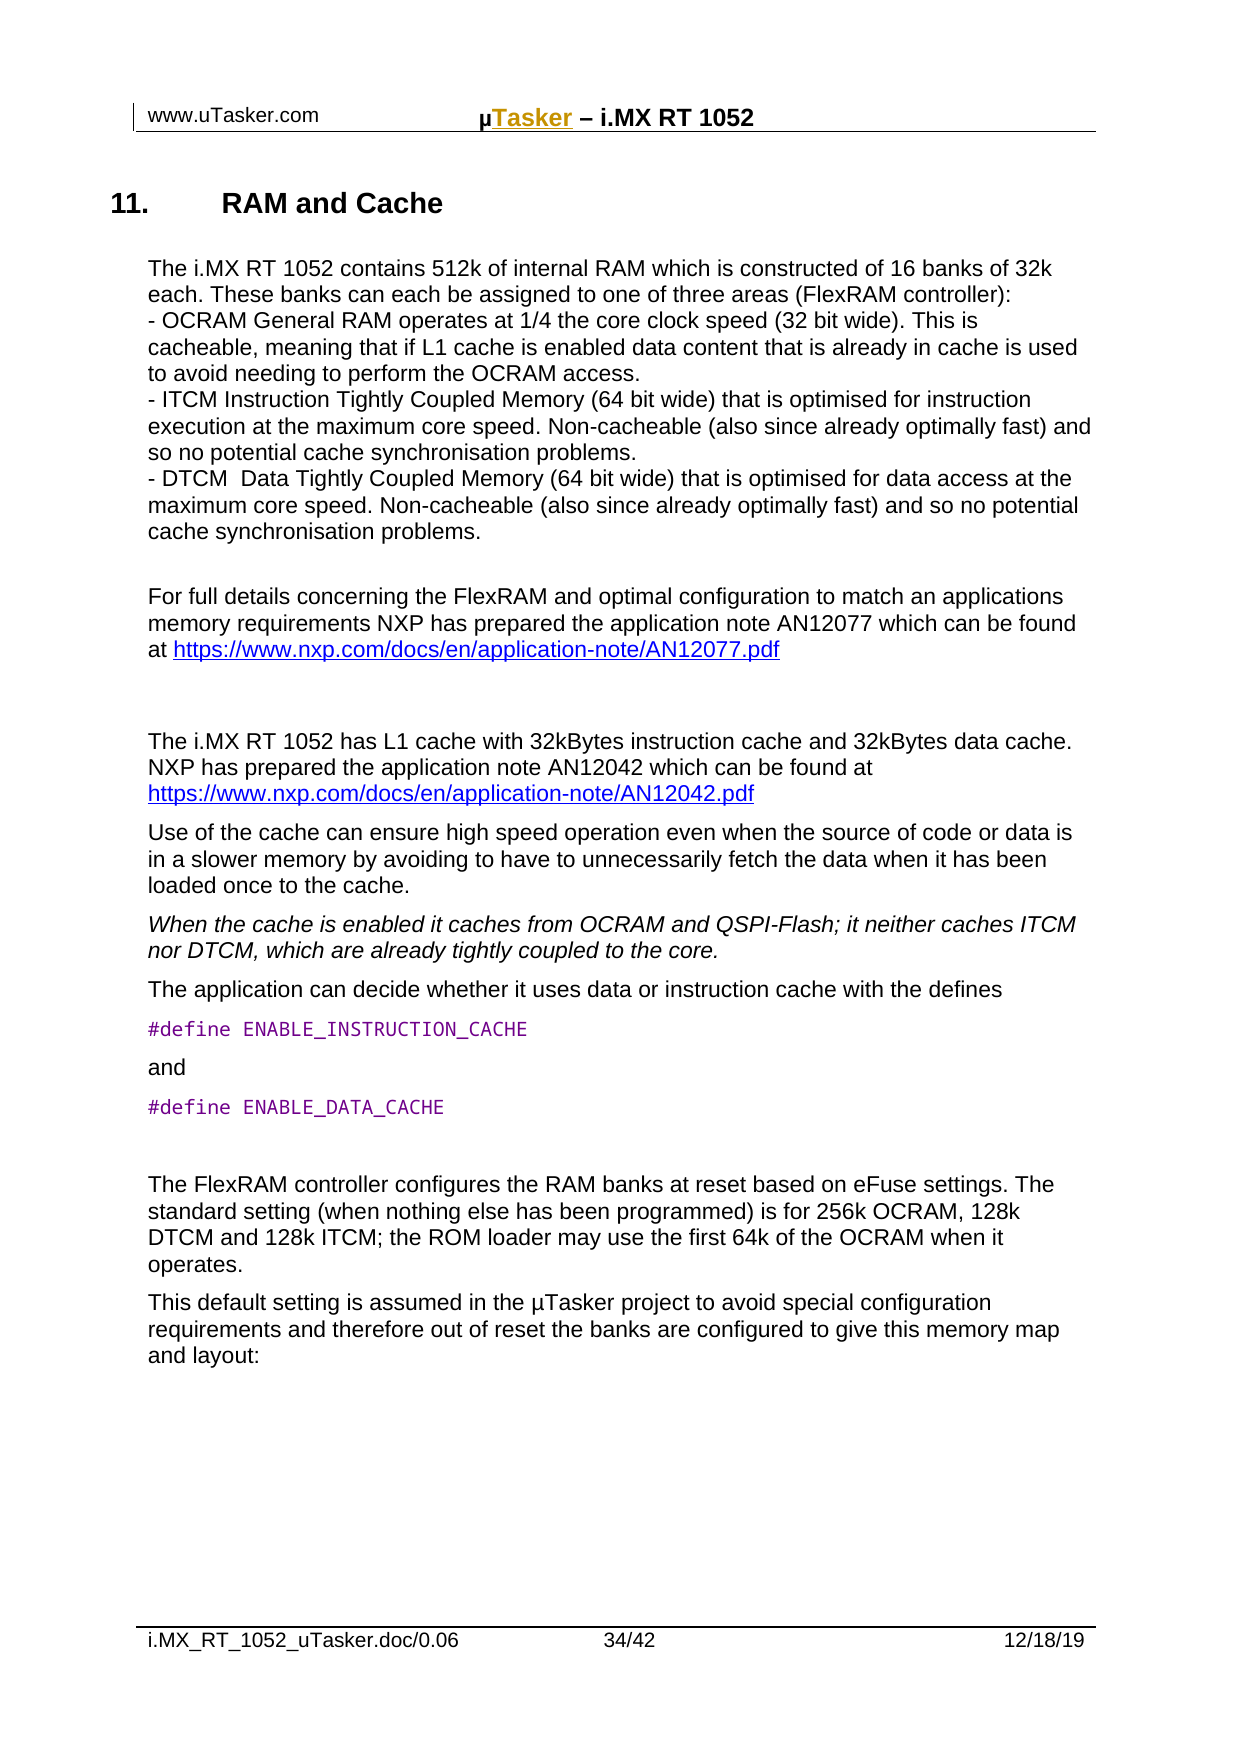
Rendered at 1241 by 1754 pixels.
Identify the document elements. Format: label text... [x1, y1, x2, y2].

text This default setting is assumed in the µTasker project to avoid special configuration requirements and therefore out of reset the banks are configured to give this memory map and layout: [148, 1289, 1093, 1368]
text The FlexRAM controller configures the RAM banks at reset based on eFuse settings. The standard setting (when nothing else has been programmed) is for 256k OCRAM, 128k DTCM and 128k ITCM; the ROM loader may use the first 64k of the OCRAM when it operates. [148, 1171, 1093, 1277]
text The i.MX RT 1052 has L1 cache with 32kBytes instruction cache and 32kBytes data cache. NXP has prepared the application note AN12042 which can be found at https://www.nxp.com/docs/en/application-note/AN12042.pdf [148, 728, 1093, 807]
subtitle RAM and Cache [110, 186, 1093, 219]
text For full details concerning the FlexRAM and optimal configuration to match an applications memory requirements NXP has prepared the application note AN12077 which can be found at https://www.nxp.com/docs/en/application-note/AN12077.pdf [148, 583, 1093, 662]
text #define ENABLE_DATA_CACHE [148, 1093, 1093, 1120]
text When the cache is enabled it caches from OCRAM and QSPI-Flash; it neither caches ITCM nor DTCM, which are already tightly coupled to the core. [148, 911, 1093, 963]
text The i.MX RT 1052 contains 512k of internal RAM which is constructed of 16 banks of 32k each. These banks can each be assigned to one of three areas (FlexRAM controller): - OCRAM General RAM operates at 1/4 the core clock speed (32 bit wide). This is cacheable, meaning that if L1 cache is enabled data content that is already in cache is used to avoid needing to perform the OCRAM access. - ITCM Instruction Tightly Coupled Memory (64 bit wide) that is optimised for instruction execution at the maximum core speed. Non-cacheable (also since already optimally fast) and so no potential cache synchronisation problems. - DTCM Data Tightly Coupled Memory (64 bit wide) that is optimised for data access at the maximum core speed. Non-cacheable (also since already optimally fast) and so no potential cache synchronisation problems. [148, 254, 1093, 544]
text and [148, 1054, 1093, 1081]
text The application can decide whether it uses data or instruction cache with the defines [148, 976, 1093, 1002]
text #define ENABLE_INSTRUCTION_CACHE [148, 1015, 1093, 1042]
text Use of the cache can ensure high speed operation even when the source of code or data is in a slower memory by avoiding to have to unnecessarily fetch the data when it has been loaded once to the cache. [148, 819, 1093, 898]
